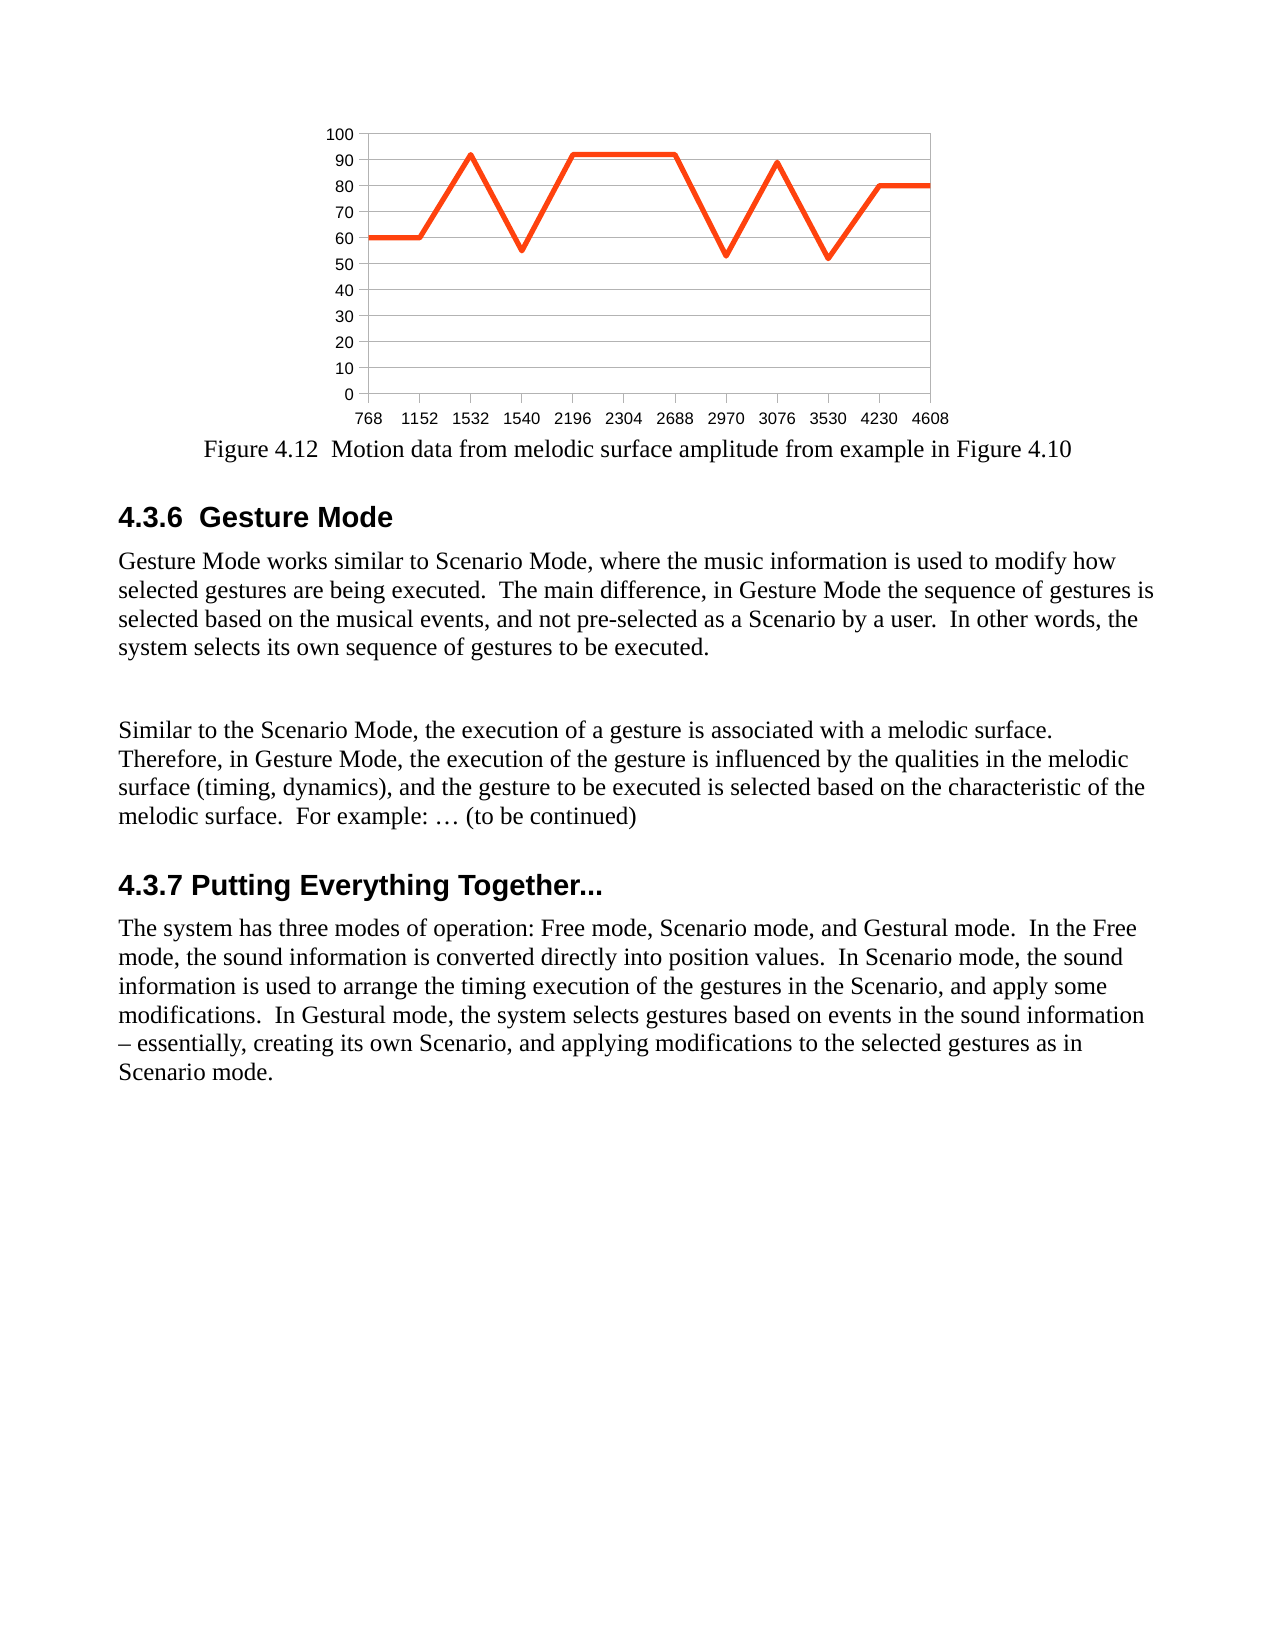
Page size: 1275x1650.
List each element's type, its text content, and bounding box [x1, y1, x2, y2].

subtitle 4.3.7 Putting Everything Together... [118, 867, 1157, 901]
text Similar to the Scenario Mode, the execution of a gesture is associated with a melodic surface. Therefore, in Gesture Mode, the execution of the gesture is influenced by the qualities in the melodic surface (timing, dynamics), and the gesture to be executed is selected based on the characteristic of the melodic surface. For example: … (to be continued) [118, 715, 1157, 830]
subtitle 4.3.6 Gesture Mode [118, 500, 1157, 534]
text The system has three modes of operation: Free mode, Scenario mode, and Gestural mode. In the Free mode, the sound information is converted directly into position values. In Scenario mode, the sound information is used to arrange the timing execution of the gestures in the Scenario, and apply some modifications. In Gestural mode, the system selects gestures based on events in the sound information – essentially, creating its own Scenario, and applying modifications to the selected gestures as in Scenario mode. [118, 913, 1157, 1086]
text Gesture Mode works similar to Scenario Mode, where the music information is used to modify how selected gestures are being executed. The main difference, in Gesture Mode the sequence of gestures is selected based on the musical events, and not pre-selected as a Scenario by a user. In other words, the system selects its own sequence of gestures to be executed. [118, 546, 1157, 661]
text Figure 4.12 Motion data from melodic surface amplitude from example in Figure 4.10 [118, 118, 1157, 463]
